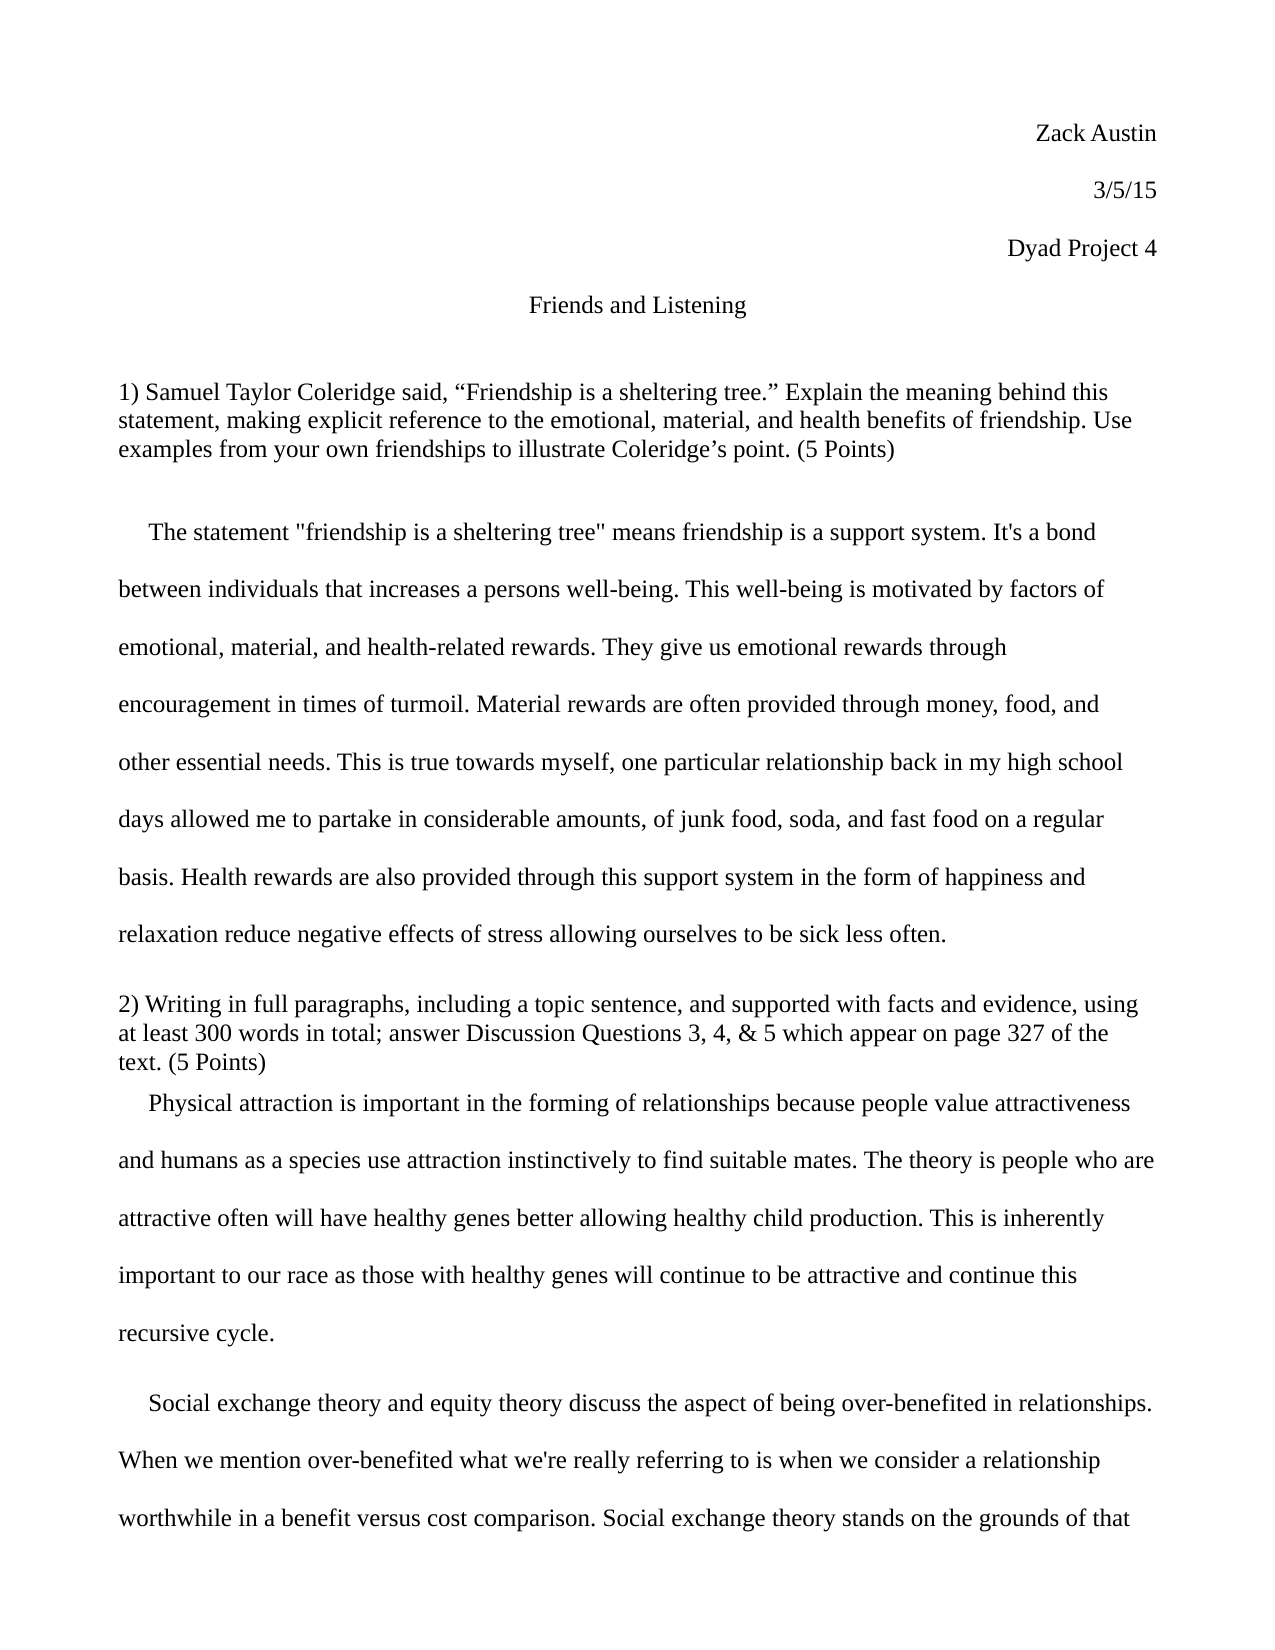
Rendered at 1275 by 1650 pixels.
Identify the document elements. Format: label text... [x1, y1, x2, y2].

text Zack Austin [118, 118, 1157, 147]
text The statement "friendship is a sheltering tree" means friendship is a support system. It's a bond between individuals that increases a persons well-being. This well-being is motivated by factors of emotional, material, and health-related rewards. They give us emotional rewards through encouragement in times of turmoil. Material rewards are often provided through money, food, and other essential needs. This is true towards myself, one particular relationship back in my high school days allowed me to partake in considerable amounts, of junk food, soda, and fast food on a regular basis. Health rewards are also provided through this support system in the form of happiness and relaxation reduce negative effects of stress allowing ourselves to be sick less often. [118, 517, 1157, 948]
text 1) Samuel Taylor Coleridge said, “Friendship is a sheltering tree.” Explain the meaning behind this statement, making explicit reference to the emotional, material, and health benefits of friendship. Use examples from your own friendships to illustrate Coleridge’s point. (5 Points) [118, 377, 1157, 463]
text Dyad Project 4 [118, 233, 1157, 262]
text 2) Writing in full paragraphs, including a topic sentence, and supported with facts and evidence, using at least 300 words in total; answer Discussion Questions 3, 4, & 5 which appear on page 327 of the text. (5 Points) [118, 989, 1157, 1076]
text 3/5/15 [118, 176, 1157, 204]
text Physical attraction is important in the forming of relationships because people value attractiveness and humans as a species use attraction instinctively to find suitable mates. The theory is people who are attractive often will have healthy genes better allowing healthy child production. This is inherently important to our race as those with healthy genes will continue to be attractive and continue this recursive cycle. [118, 1088, 1157, 1347]
text Friends and Listening [118, 291, 1157, 319]
text Social exchange theory and equity theory discuss the aspect of being over-benefited in relationships. When we mention over-benefited what we're really referring to is when we consider a relationship worthwhile in a benefit versus cost comparison. Social exchange theory stands on the grounds of that [118, 1388, 1157, 1532]
